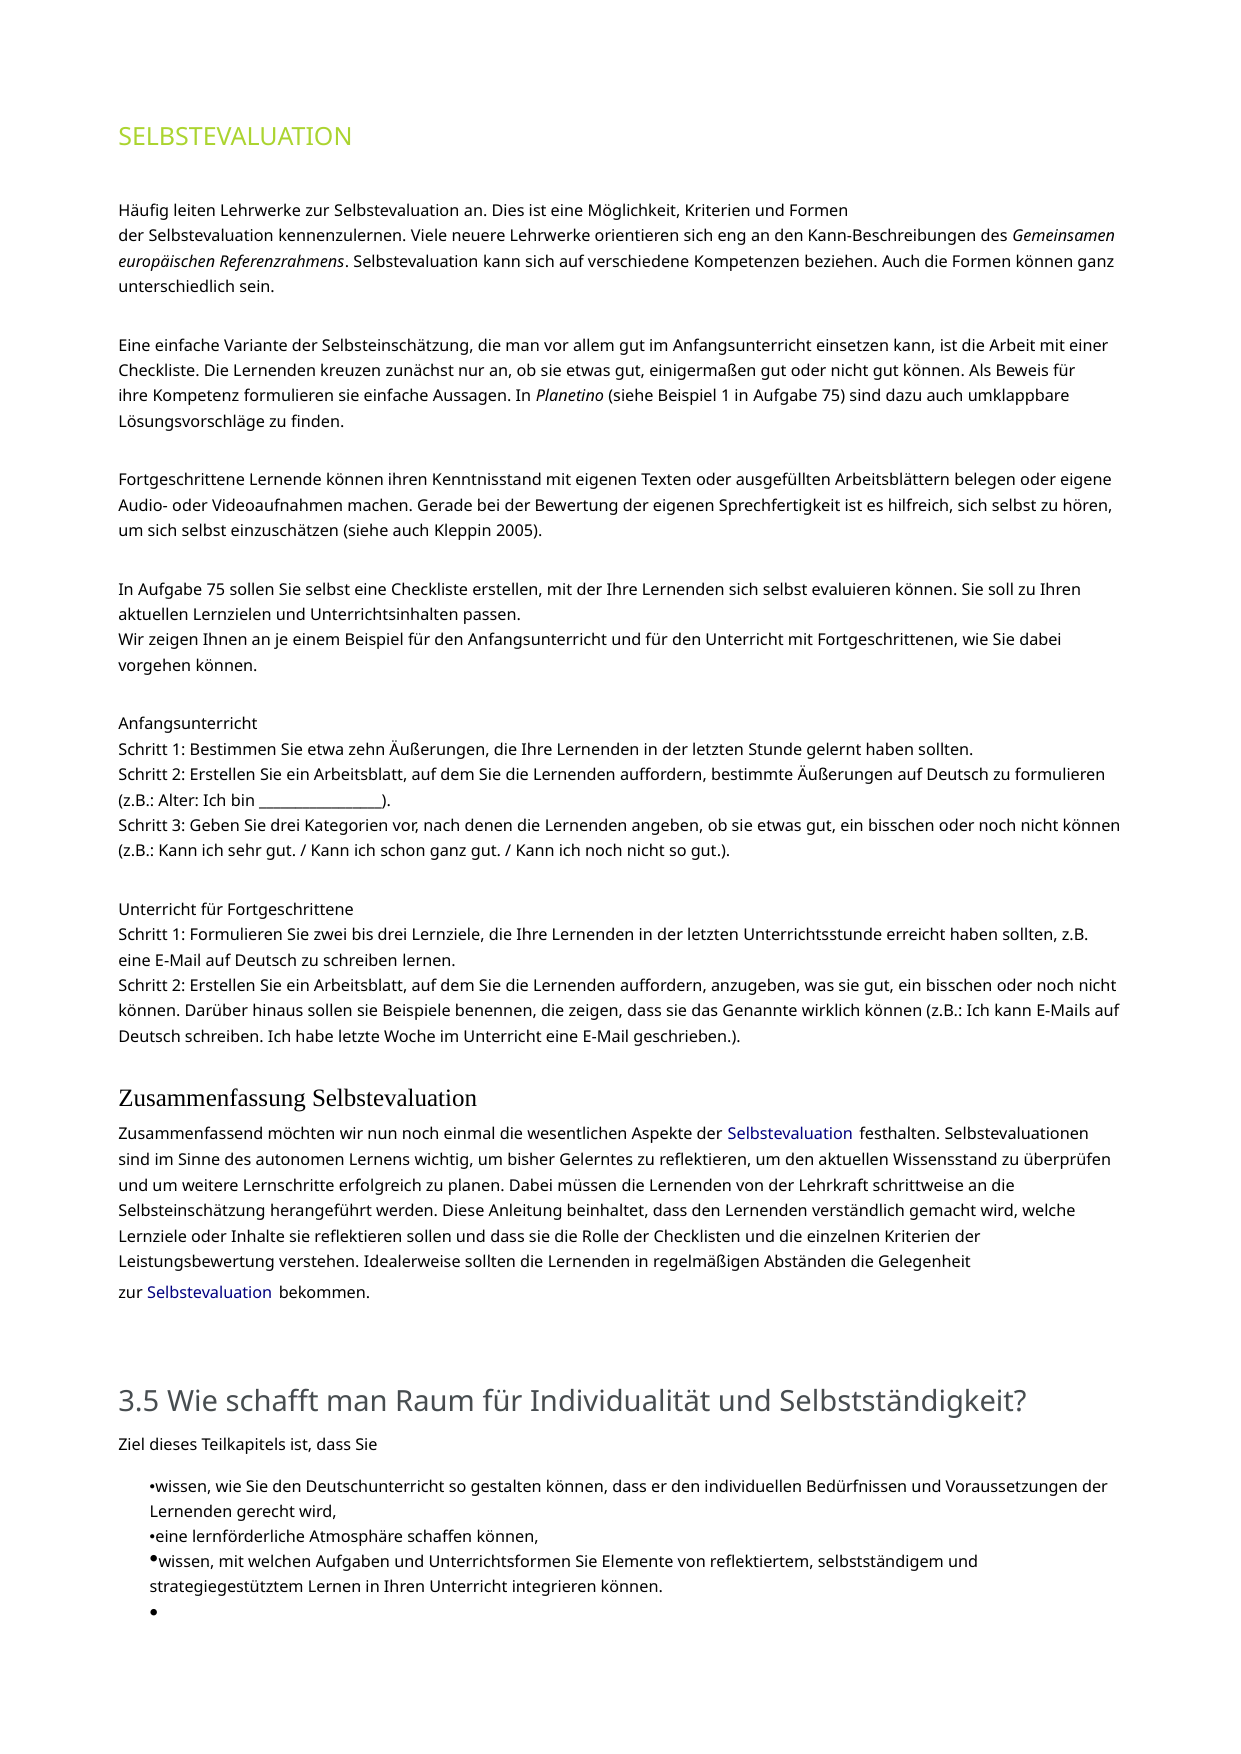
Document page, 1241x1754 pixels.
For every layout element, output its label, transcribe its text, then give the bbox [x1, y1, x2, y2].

subtitle SELBSTEVALUATION [118, 118, 1122, 152]
text Fortgeschrittene Lernende können ihren Kenntnisstand mit eigenen Texten oder ausgefüllten Arbeitsblättern belegen oder eigene Audio- oder Videoaufnahmen machen. Gerade bei der Bewertung der eigenen Sprechfertigkeit ist es hilfreich, sich selbst zu hören, um sich selbst einzuschätzen (siehe auch Kleppin 2005). [118, 468, 1122, 541]
text Häufig leiten Lehrwerke zur Selbstevaluation an. Dies ist eine Möglichkeit, Kriterien und Formen der Selbstevaluation kennenzulernen. Viele neuere Lehrwerke orientieren sich eng an den Kann-Beschreibungen des Gemeinsamen europäischen Referenzrahmens. Selbstevaluation kann sich auf verschiedene Kompetenzen beziehen. Auch die Formen können ganz unterschiedlich sein. [118, 199, 1122, 297]
list eine lernförderliche Atmosphäre schaffen können, [118, 1523, 1122, 1548]
text Unterricht für Fortgeschrittene [118, 898, 1122, 920]
text Schritt 2: Erstellen Sie ein Arbeitsblatt, auf dem Sie die Lernenden auffordern, bestimmte Äußerungen auf Deutsch zu formulieren (z.B.: Alter: Ich bin _________________). [118, 763, 1122, 811]
text Ziel dieses Teilkapitels ist, dass Sie [118, 1433, 1122, 1455]
text Schritt 1: Formulieren Sie zwei bis drei Lernziele, die Ihre Lernenden in der letzten Unterrichtsstunde erreicht haben sollten, z.B. eine E-Mail auf Deutsch zu schreiben lernen. [118, 923, 1122, 971]
text Anfangsunterricht [118, 712, 1122, 734]
list wissen, wie Sie den Deutschunterricht so gestalten können, dass er den individuellen Bedürfnissen und Voraussetzungen der Lernenden gerecht wird, [118, 1473, 1122, 1523]
text Schritt 2: Erstellen Sie ein Arbeitsblatt, auf dem Sie die Lernenden auffordern, anzugeben, was sie gut, ein bisschen oder noch nicht können. Darüber hinaus sollen sie Beispiele benennen, die zeigen, dass sie das Genannte wirklich können (z.B.: Ich kann E-Mails auf Deutsch schreiben. Ich habe letzte Woche im Unterricht eine E-Mail geschrieben.). [118, 974, 1122, 1047]
text Zusammenfassend möchten wir nun noch einmal die wesentlichen Aspekte der Selbstevaluation festhalten. Selbstevaluationen sind im Sinne des autonomen Lernens wichtig, um bisher Gelerntes zu reflektieren, um den aktuellen Wissensstand zu überprüfen und um weitere Lernschritte erfolgreich zu planen. Dabei müssen die Lernenden von der Lehrkraft schrittweise an die Selbsteinschätzung herangeführt werden. Diese Anleitung beinhaltet, dass den Lernenden verständlich gemacht wird, welche Lernziele oder Inhalte sie reflektieren sollen und dass sie die Rolle der Checklisten und die einzelnen Kriterien der Leistungsbewertung verstehen. Idealerweise sollten die Lernenden in regelmäßigen Abständen die Gelegenheit zur Selbstevaluation bekommen. [118, 1116, 1122, 1304]
subtitle 3.5 Wie schafft man Raum für Individualität und Selbstständigkeit? [118, 1381, 1122, 1420]
text Zusammenfassung Selbstevaluation [118, 1083, 1122, 1112]
text In Aufgabe 75 sollen Sie selbst eine Checkliste erstellen, mit der Ihre Lernenden sich selbst evaluieren können. Sie soll zu Ihren aktuellen Lernzielen und Unterrichtsinhalten passen. [118, 578, 1122, 625]
list wissen, mit welchen Aufgaben und Unterrichtsformen Sie Elemente von reflektiertem, selbstständigem und strategiegestütztem Lernen in Ihren Unterricht integrieren können. [118, 1548, 1122, 1598]
text Wir zeigen Ihnen an je einem Beispiel für den Anfangsunterricht und für den Unterricht mit Fortgeschrittenen, wie Sie dabei vorgehen können. [118, 628, 1122, 676]
text Eine einfache Variante der Selbsteinschätzung, die man vor allem gut im Anfangsunterricht einsetzen kann, ist die Arbeit mit einer Checkliste. Die Lernenden kreuzen zunächst nur an, ob sie etwas gut, einigermaßen gut oder nicht gut können. Als Beweis für ihre Kompetenz formulieren sie einfache Aussagen. In Planetino (siehe Beispiel 1 in Aufgabe 75) sind dazu auch umklappbare Lösungsvorschläge zu finden. [118, 334, 1122, 432]
text Schritt 1: Bestimmen Sie etwa zehn Äußerungen, die Ihre Lernenden in der letzten Stunde gelernt haben sollten. [118, 738, 1122, 760]
text Schritt 3: Geben Sie drei Kategorien vor, nach denen die Lernenden angeben, ob sie etwas gut, ein bisschen oder noch nicht können (z.B.: Kann ich sehr gut. / Kann ich schon ganz gut. / Kann ich noch nicht so gut.). [118, 814, 1122, 862]
